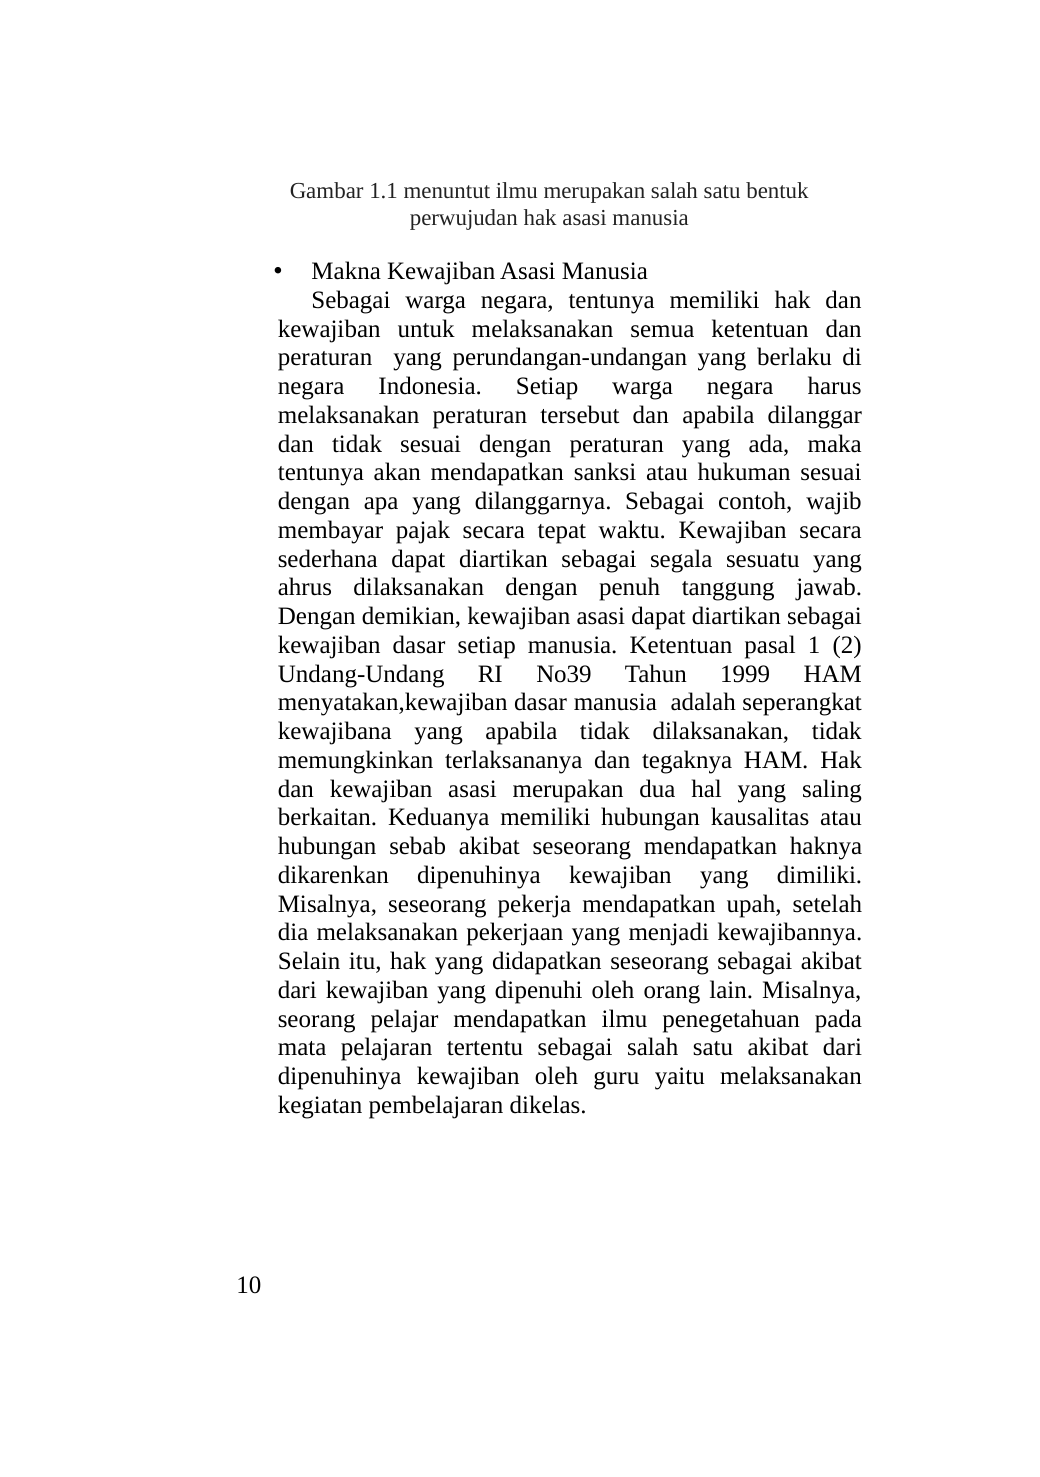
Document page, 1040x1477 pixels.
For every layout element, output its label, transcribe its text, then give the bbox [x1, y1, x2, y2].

list Makna Kewajiban Asasi Manusia [274, 256, 862, 285]
text Sebagai warga negara, tentunya memiliki hak dan kewajiban untuk melaksanakan semua ketentuan dan peraturan yang perundangan-undangan yang berlaku di negara Indonesia. Setiap warga negara harus melaksanakan peraturan tersebut dan apabila dilanggar dan tidak sesuai dengan peraturan yang ada, maka tentunya akan mendapatkan sanksi atau hukuman sesuai dengan apa yang dilanggarnya. Sebagai contoh, wajib membayar pajak secara tepat waktu. Kewajiban secara sederhana dapat diartikan sebagai segala sesuatu yang ahrus dilaksanakan dengan penuh tanggung jawab. Dengan demikian, kewajiban asasi dapat diartikan sebagai kewajiban dasar setiap manusia. Ketentuan pasal 1 (2) Undang-Undang RI No39 Tahun 1999 HAM menyatakan,kewajiban dasar manusia adalah seperangkat kewajibana yang apabila tidak dilaksanakan, tidak memungkinkan terlaksananya dan tegaknya HAM. Hak dan kewajiban asasi merupakan dua hal yang saling berkaitan. Keduanya memiliki hubungan kausalitas atau hubungan sebab akibat seseorang mendapatkan haknya dikarenkan dipenuhinya kewajiban yang dimiliki. Misalnya, seseorang pekerja mendapatkan upah, setelah dia melaksanakan pekerjaan yang menjadi kewajibannya. Selain itu, hak yang didapatkan seseorang sebagai akibat dari kewajiban yang dipenuhi oleh orang lain. Misalnya, seorang pelajar mendapatkan ilmu penegetahuan pada mata pelajaran tertentu sebagai salah satu akibat dari dipenuhinya kewajiban oleh guru yaitu melaksanakan kegiatan pembelajaran dikelas. [278, 285, 862, 1119]
text Gambar 1.1 menuntut ilmu merupakan salah satu bentuk perwujudan hak asasi manusia [236, 177, 862, 230]
